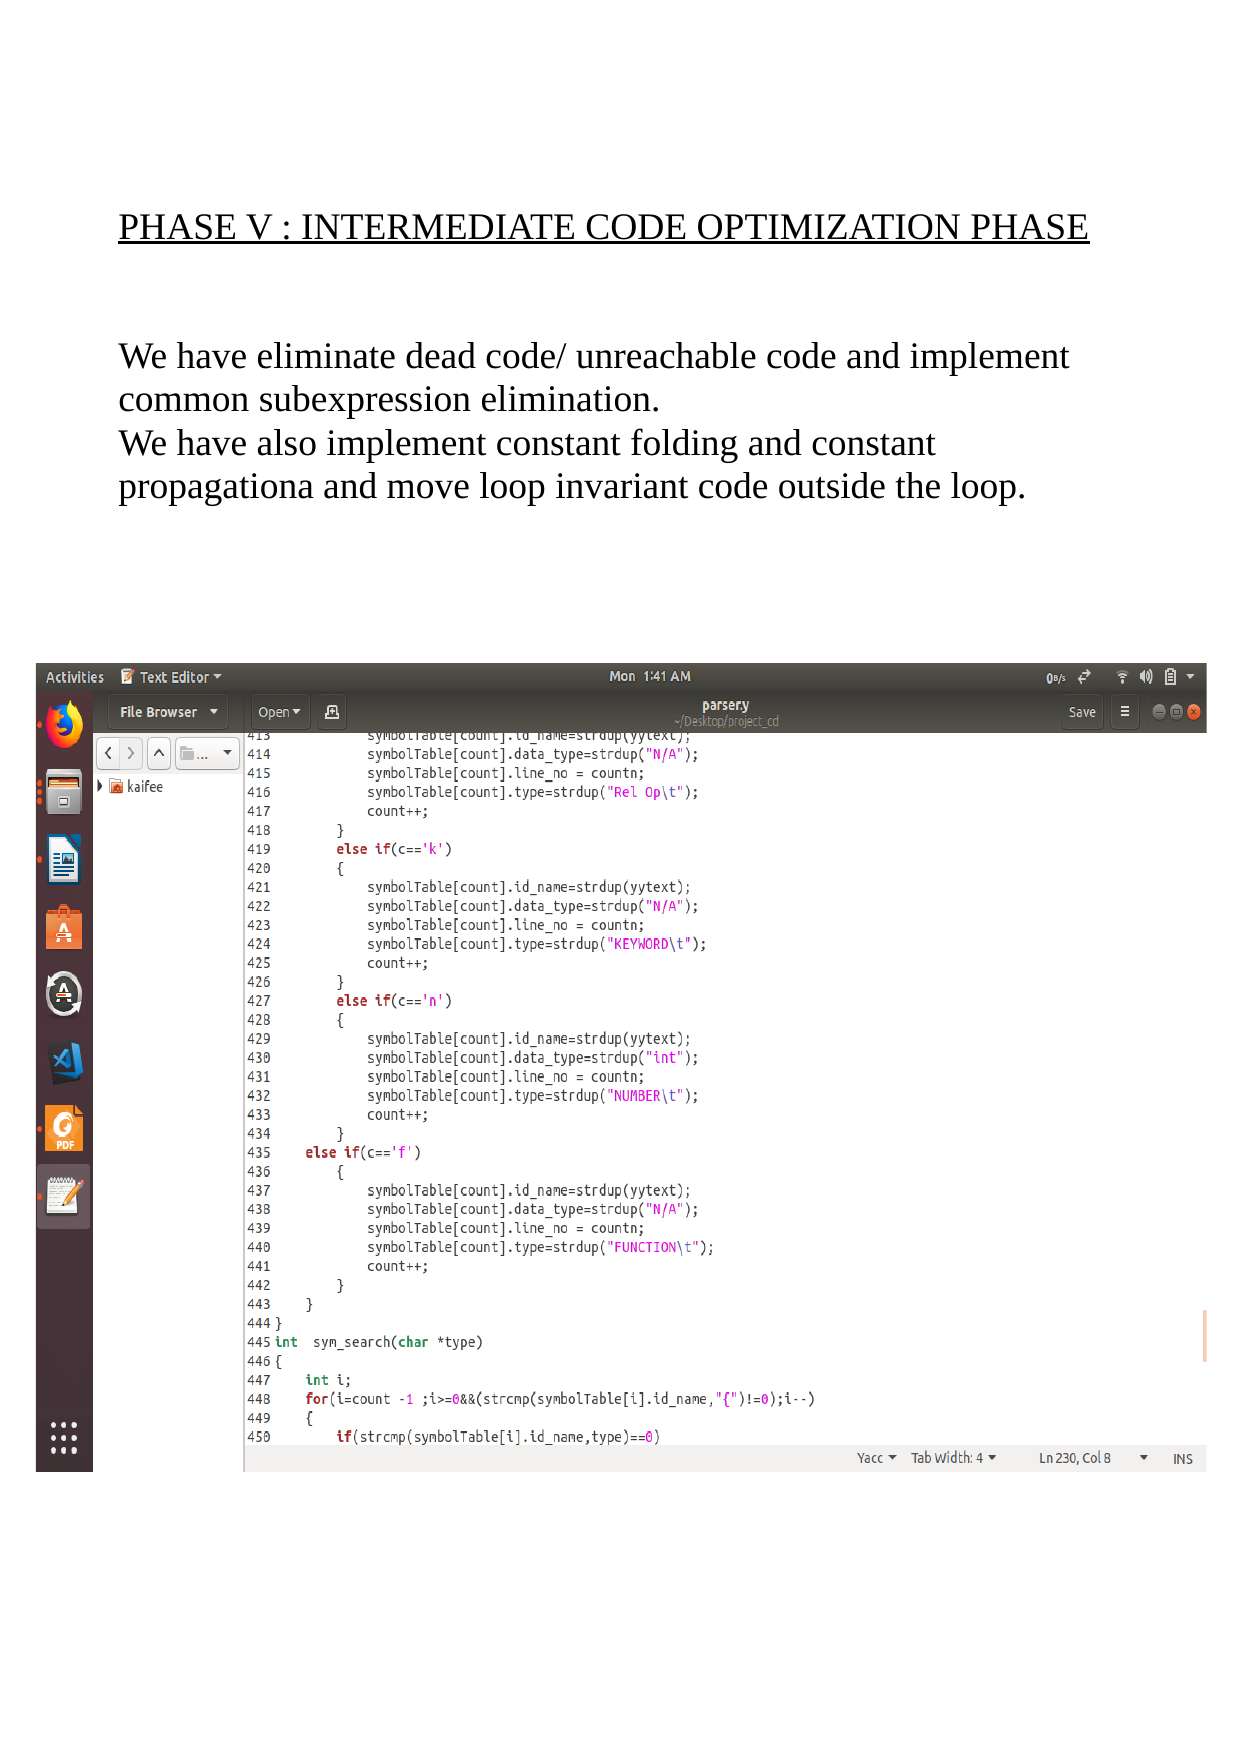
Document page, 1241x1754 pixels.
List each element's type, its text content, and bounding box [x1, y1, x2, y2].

text We have eliminate dead code/ unreachable code and implement common subexpression elimination. [118, 334, 1122, 420]
text We have also implement constant folding and constant propagationa and move loop invariant code outside the loop. [118, 420, 1122, 506]
picture [35, 663, 1207, 1472]
text PHASE V : INTERMEDIATE CODE OPTIMIZATION PHASE [118, 204, 1122, 247]
